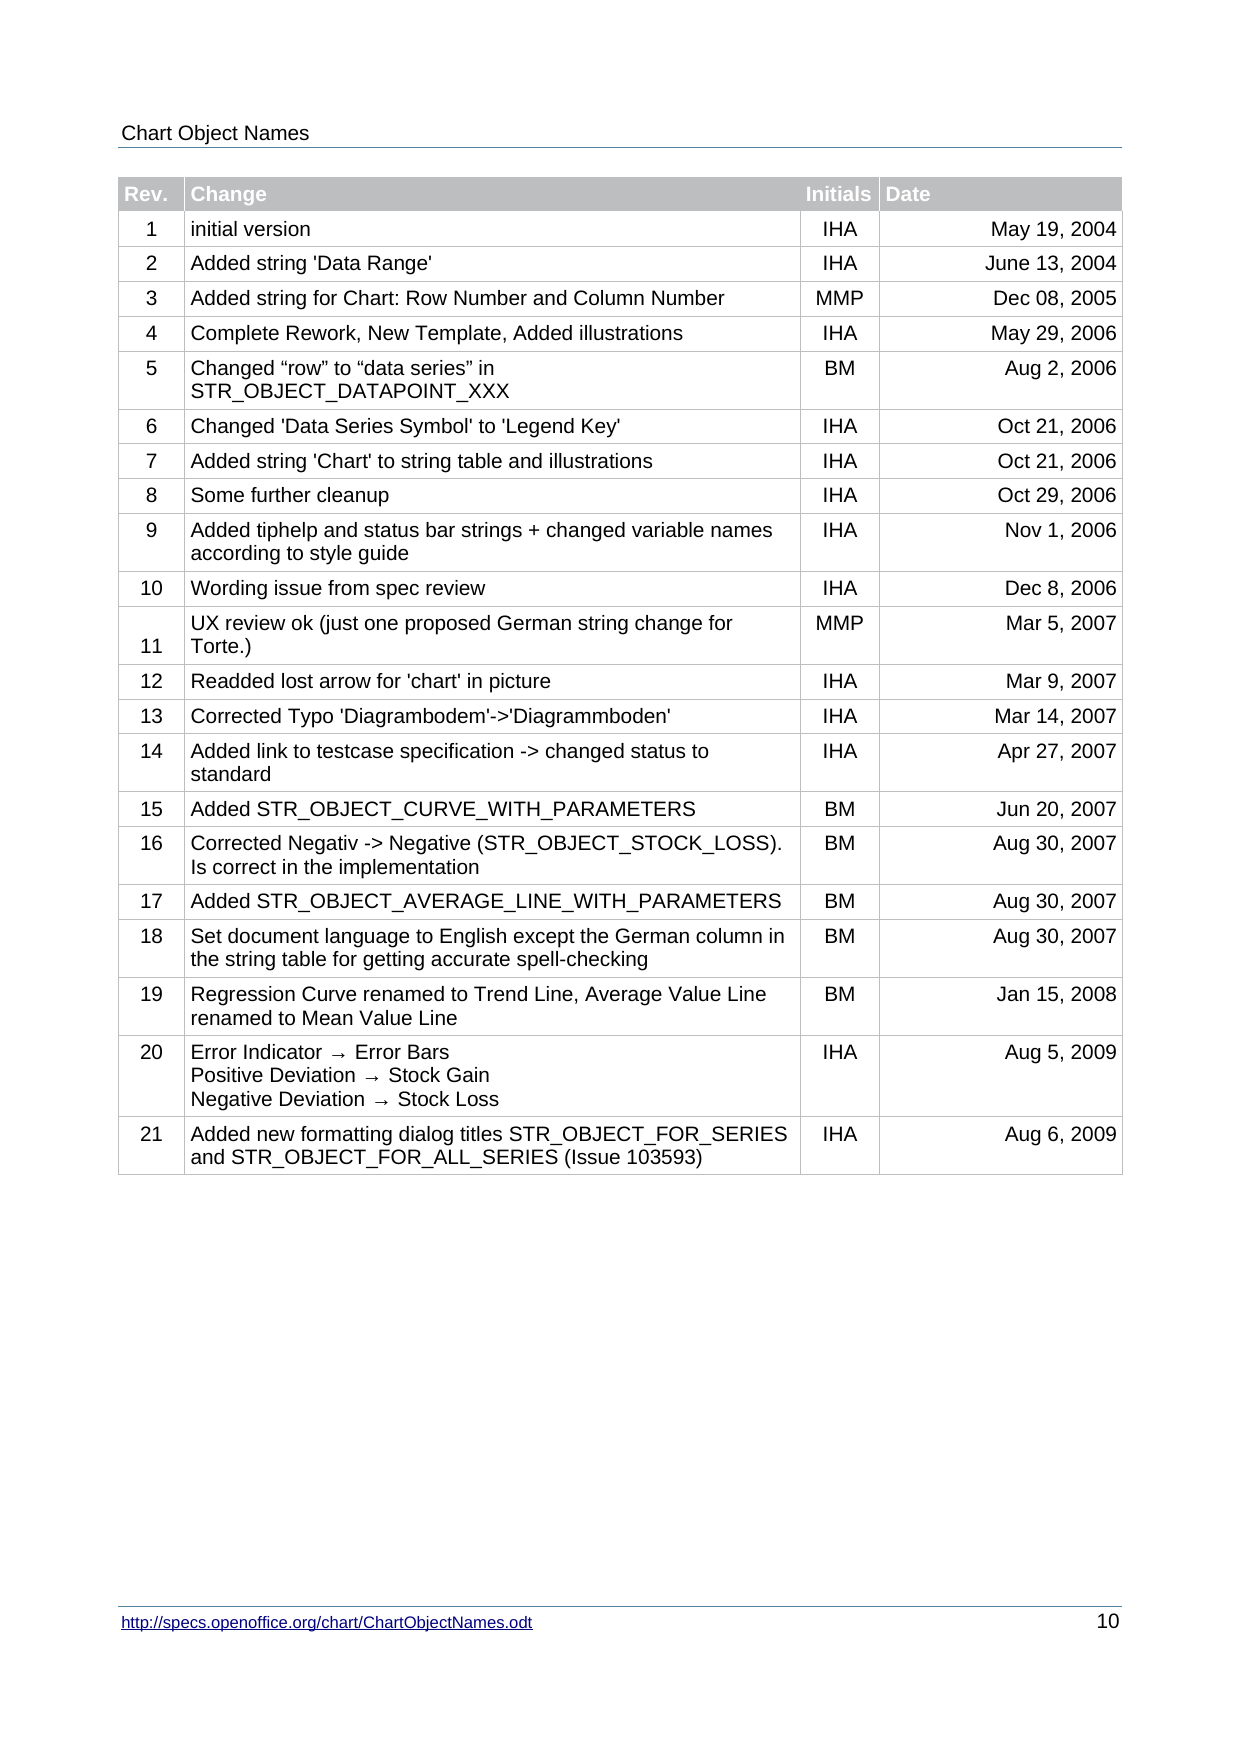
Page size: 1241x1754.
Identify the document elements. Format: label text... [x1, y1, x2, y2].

table_cell IHA [801, 572, 879, 606]
table_cell UX review ok (just one proposed German string change for Torte.) [185, 607, 800, 664]
table_cell BM [801, 827, 879, 884]
table_cell Added tiphelp and status bar strings + changed variable names according to style guide [185, 514, 800, 571]
table_cell IHA [801, 665, 879, 698]
table_cell Added STR_OBJECT_CURVE_WITH_PARAMETERS [185, 792, 800, 826]
table_cell 3 [119, 282, 184, 316]
table_cell BM [801, 352, 879, 408]
table_cell Aug 30, 2007 [880, 920, 1122, 977]
table_cell Added link to testcase specification -> changed status to standard [185, 734, 800, 791]
table_cell IHA [801, 211, 879, 246]
table_cell June 13, 2004 [880, 247, 1122, 281]
table_cell IHA [801, 1117, 879, 1174]
table_cell Aug 5, 2009 [880, 1036, 1122, 1116]
table_cell IHA [801, 734, 879, 791]
table_cell 16 [119, 827, 184, 884]
table_cell Mar 9, 2007 [880, 665, 1122, 698]
table_cell 9 [119, 514, 184, 571]
table_header Rev. [118, 177, 184, 211]
table_cell Aug 30, 2007 [880, 885, 1122, 919]
table_cell IHA [801, 317, 879, 351]
table_cell Corrected Typo 'Diagrambodem'->'Diagrammboden' [185, 700, 800, 733]
table_cell 4 [119, 317, 184, 351]
table_cell 10 [119, 572, 184, 606]
table_cell IHA [801, 1036, 879, 1116]
table_cell Set document language to English except the German column in the string table for getting accurate spell-checking [185, 920, 800, 977]
table_cell May 29, 2006 [880, 317, 1122, 351]
table_cell IHA [801, 514, 879, 571]
table_cell Dec 08, 2005 [880, 282, 1122, 316]
table_cell 15 [119, 792, 184, 826]
table_cell initial version [185, 211, 800, 246]
table_cell Regression Curve renamed to Trend Line, Average Value Line renamed to Mean Value Line [185, 978, 800, 1035]
table_cell 13 [119, 700, 184, 733]
table_cell 2 [119, 247, 184, 281]
table_cell BM [801, 920, 879, 977]
table_cell Added string 'Chart' to string table and illustrations [185, 444, 800, 478]
table_cell 19 [119, 978, 184, 1035]
table_cell Changed 'Data Series Symbol' to 'Legend Key' [185, 410, 800, 443]
table_cell IHA [801, 700, 879, 733]
table_cell Corrected Negativ -> Negative (STR_OBJECT_STOCK_LOSS). Is correct in the implementation [185, 827, 800, 884]
table_cell 5 [119, 352, 184, 408]
table_cell Apr 27, 2007 [880, 734, 1122, 791]
table_cell 1 [119, 211, 184, 246]
table_cell 7 [119, 444, 184, 478]
table_cell 21 [119, 1117, 184, 1174]
table_cell Added string 'Data Range' [185, 247, 800, 281]
table_cell Aug 6, 2009 [880, 1117, 1122, 1174]
table_cell Added new formatting dialog titles STR_OBJECT_FOR_SERIES and STR_OBJECT_FOR_ALL_SERIES (Issue 103593) [185, 1117, 800, 1174]
table_cell IHA [801, 444, 879, 478]
table_cell Mar 5, 2007 [880, 607, 1122, 664]
table_cell 14 [119, 734, 184, 791]
table_cell 8 [119, 479, 184, 513]
table_cell Jun 20, 2007 [880, 792, 1122, 826]
table_cell 6 [119, 410, 184, 443]
table_cell Changed “row” to “data series” in STR_OBJECT_DATAPOINT_XXX [185, 352, 800, 408]
table_cell Oct 21, 2006 [880, 444, 1122, 478]
table_cell 11 [119, 607, 184, 664]
table_cell IHA [801, 479, 879, 513]
table_cell Mar 14, 2007 [880, 700, 1122, 733]
table_cell BM [801, 792, 879, 826]
table_cell Complete Rework, New Template, Added illustrations [185, 317, 800, 351]
table_cell Aug 2, 2006 [880, 352, 1122, 408]
table_cell Jan 15, 2008 [880, 978, 1122, 1035]
table_cell Some further cleanup [185, 479, 800, 513]
table_cell Oct 21, 2006 [880, 410, 1122, 443]
table_cell IHA [801, 410, 879, 443]
table_cell Added string for Chart: Row Number and Column Number [185, 282, 800, 316]
table_cell Wording issue from spec review [185, 572, 800, 606]
table_cell BM [801, 885, 879, 919]
table_cell BM [801, 978, 879, 1035]
table_cell 17 [119, 885, 184, 919]
table_cell Dec 8, 2006 [880, 572, 1122, 606]
table_cell Error Indicator → Error Bars Positive Deviation → Stock Gain Negative Deviation → Stock Loss [185, 1036, 800, 1116]
table_cell Nov 1, 2006 [880, 514, 1122, 571]
table_header Date [880, 177, 1122, 211]
table_cell Added STR_OBJECT_AVERAGE_LINE_WITH_PARAMETERS [185, 885, 800, 919]
table_cell Readded lost arrow for 'chart' in picture [185, 665, 800, 698]
table_header Change [185, 177, 800, 211]
table_cell May 19, 2004 [880, 211, 1122, 246]
table_cell 12 [119, 665, 184, 698]
table_cell MMP [801, 282, 879, 316]
table_cell IHA [801, 247, 879, 281]
table_header Initials [800, 177, 879, 211]
table_cell 18 [119, 920, 184, 977]
table_cell 20 [119, 1036, 184, 1116]
table_cell Oct 29, 2006 [880, 479, 1122, 513]
table_cell Aug 30, 2007 [880, 827, 1122, 884]
table_cell MMP [801, 607, 879, 664]
